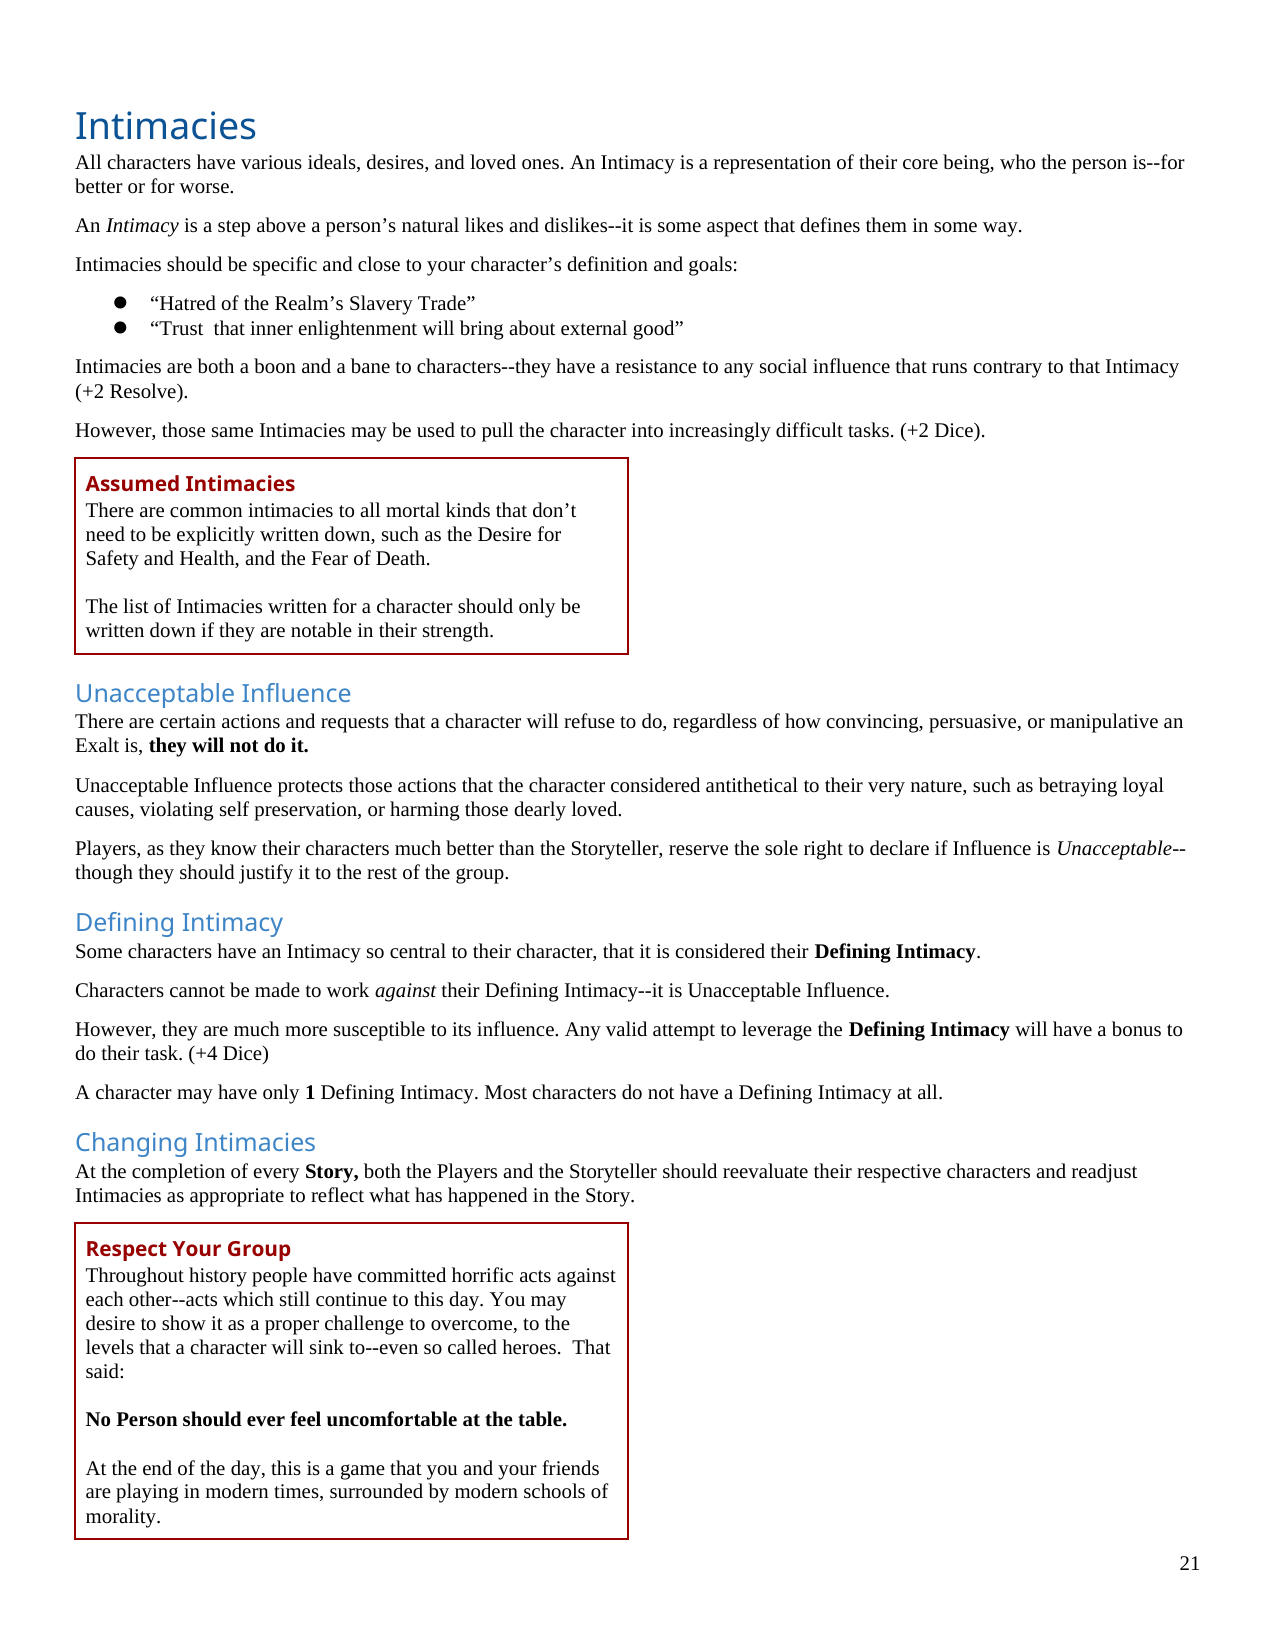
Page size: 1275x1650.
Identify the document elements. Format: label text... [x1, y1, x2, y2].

text Unacceptable Influence protects those actions that the character considered antithetical to their very nature, such as betraying loyal causes, violating self preservation, or harming those dearly loved. [75, 772, 1200, 821]
text An Intimacy is a step above a person’s natural likes and dislikes--it is some aspect that defines them in some way. [75, 213, 1200, 237]
text At the completion of every Story, both the Players and the Storyteller should reevaluate their respective characters and readjust Intimacies as appropriate to reflect what has happened in the Story. [75, 1159, 1200, 1207]
subtitle Defining Intimacy [75, 904, 1200, 939]
subtitle Changing Intimacies [75, 1125, 1200, 1159]
list “Hatred of the Realm’s Slavery Trade” [112, 291, 1200, 315]
text A character may have only 1 Defining Intimacy. Most characters do not have a Defining Intimacy at all. [75, 1080, 1200, 1104]
text Intimacies should be specific and close to your character’s definition and goals: [75, 252, 1200, 276]
subtitle Unacceptable Influence [75, 675, 1200, 709]
text However, they are much more susceptible to its influence. Any valid attempt to leverage the Defining Intimacy will have a bonus to do their task. (+4 Dice) [75, 1017, 1200, 1065]
table_header Assumed Intimacies There are common intimacies to all mortal kinds that don’t need to be explicitly written down, such as the Desire for Safety and Health, and the Fear of Death. The list of Intimacies written for a character should only be written down if they are notable in their strength. [76, 459, 627, 652]
text However, those same Intimacies may be used to pull the character into increasingly difficult tasks. (+2 Dice). [75, 418, 1200, 442]
text Players, as they know their characters much better than the Storyteller, reserve the sole right to declare if Influence is Unacceptable--though they should justify it to the rest of the group. [75, 836, 1200, 884]
text Some characters have an Intimacy so central to their character, that it is considered their Defining Intimacy. [75, 939, 1200, 963]
text Intimacies are both a boon and a bane to characters--they have a resistance to any social influence that runs contrary to that Intimacy (+2 Resolve). [75, 354, 1200, 403]
text Characters cannot be made to work against their Defining Intimacy--it is Unacceptable Influence. [75, 978, 1200, 1002]
list “Trust that inner enlightenment will bring about external good” [112, 315, 1200, 339]
text There are certain actions and requests that a character will refuse to do, regardless of how convincing, persuasive, or manipulative an Exalt is, they will not do it. [75, 709, 1200, 757]
table_header Respect Your Group Throughout history people have committed horrific acts against each other--acts which still continue to this day. You may desire to show it as a proper challenge to overcome, to the levels that a character will sink to--even so called heroes. That said: No Person should ever feel uncomfortable at the table. At the end of the day, this is a game that you and your friends are playing in modern times, surrounded by modern schools of morality. [76, 1224, 627, 1538]
subtitle Intimacies [75, 99, 1200, 150]
text All characters have various ideals, desires, and loved ones. An Intimacy is a representation of their core being, who the person is--for better or for worse. [75, 150, 1200, 198]
